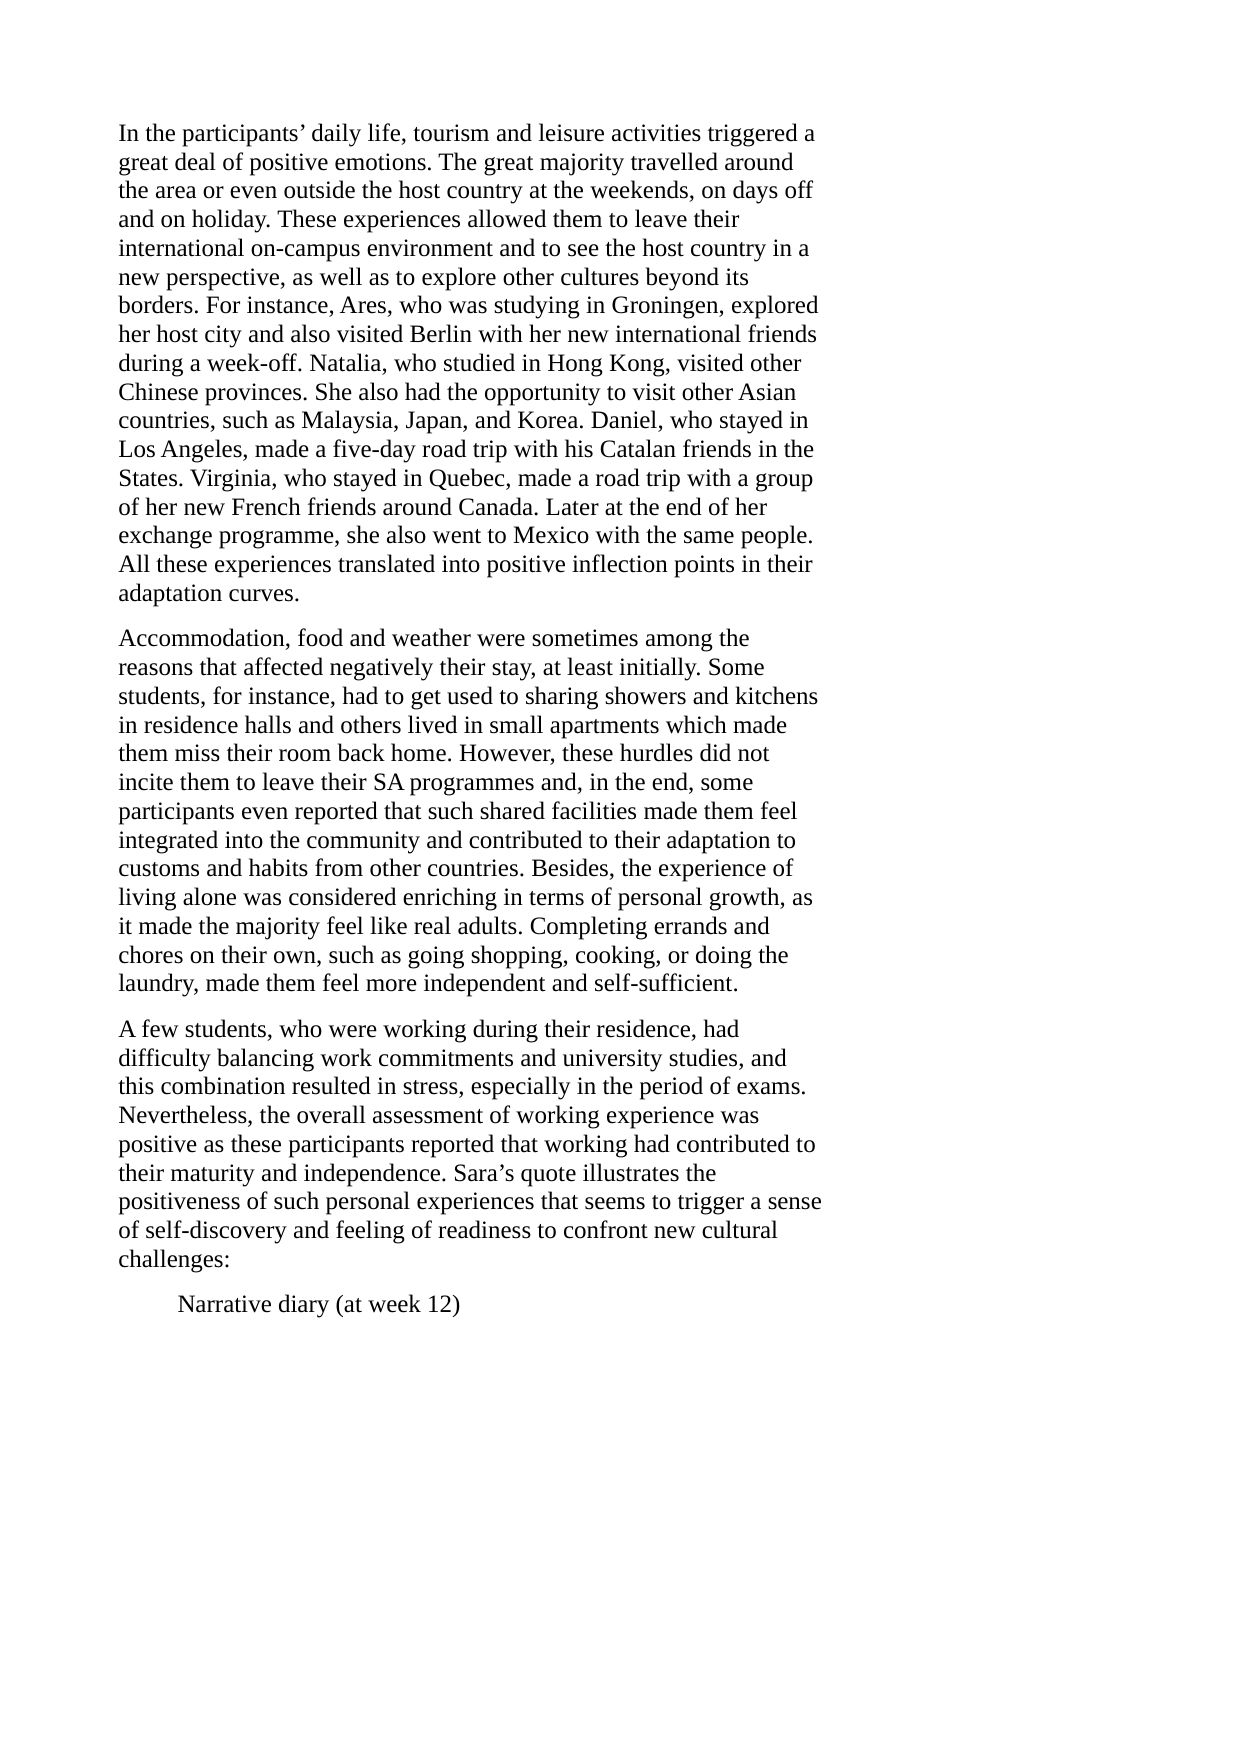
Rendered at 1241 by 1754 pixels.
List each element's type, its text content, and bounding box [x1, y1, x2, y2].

text Accommodation, food and weather were sometimes among the reasons that affected negatively their stay, at least initially. Some students, for instance, had to get used to sharing showers and kitchens in residence halls and others lived in small apartments which made them miss their room back home. However, these hurdles did not incite them to leave their SA programmes and, in the end, some participants even reported that such shared facilities made them feel integrated into the community and contributed to their adaptation to customs and habits from other countries. Besides, the experience of living alone was considered enriching in terms of personal growth, as it made the majority feel like real adults. Completing errands and chores on their own, such as going shopping, cooking, or doing the laundry, made them feel more independent and self-sufficient. [118, 623, 827, 997]
text In the participants’ daily life, tourism and leisure activities triggered a great deal of positive emotions. The great majority travelled around the area or even outside the host country at the weekends, on days off and on holiday. These experiences allowed them to leave their international on-campus environment and to see the host country in a new perspective, as well as to explore other cultures beyond its borders. For instance, Ares, who was studying in Groningen, explored her host city and also visited Berlin with her new international friends during a week-off. Natalia, who studied in Hong Kong, visited other Chinese provinces. She also had the opportunity to visit other Asian countries, such as Malaysia, Japan, and Korea. Daniel, who stayed in Los Angeles, made a five-day road trip with his Catalan friends in the States. Virginia, who stayed in Quebec, made a road trip with a group of her new French friends around Canada. Later at the end of her exchange programme, she also went to Mexico with the same people. All these experiences translated into positive inflection points in their adaptation curves. [118, 118, 827, 607]
text Narrative diary (at week 12) [177, 1289, 768, 1318]
text A few students, who were working during their residence, had difficulty balancing work commitments and university studies, and this combination resulted in stress, especially in the period of exams. Nevertheless, the overall assessment of working experience was positive as these participants reported that working had contributed to their maturity and independence. Sara’s quote illustrates the positiveness of such personal experiences that seems to trigger a sense of self-discovery and feeling of readiness to confront new cultural challenges: [118, 1014, 827, 1273]
